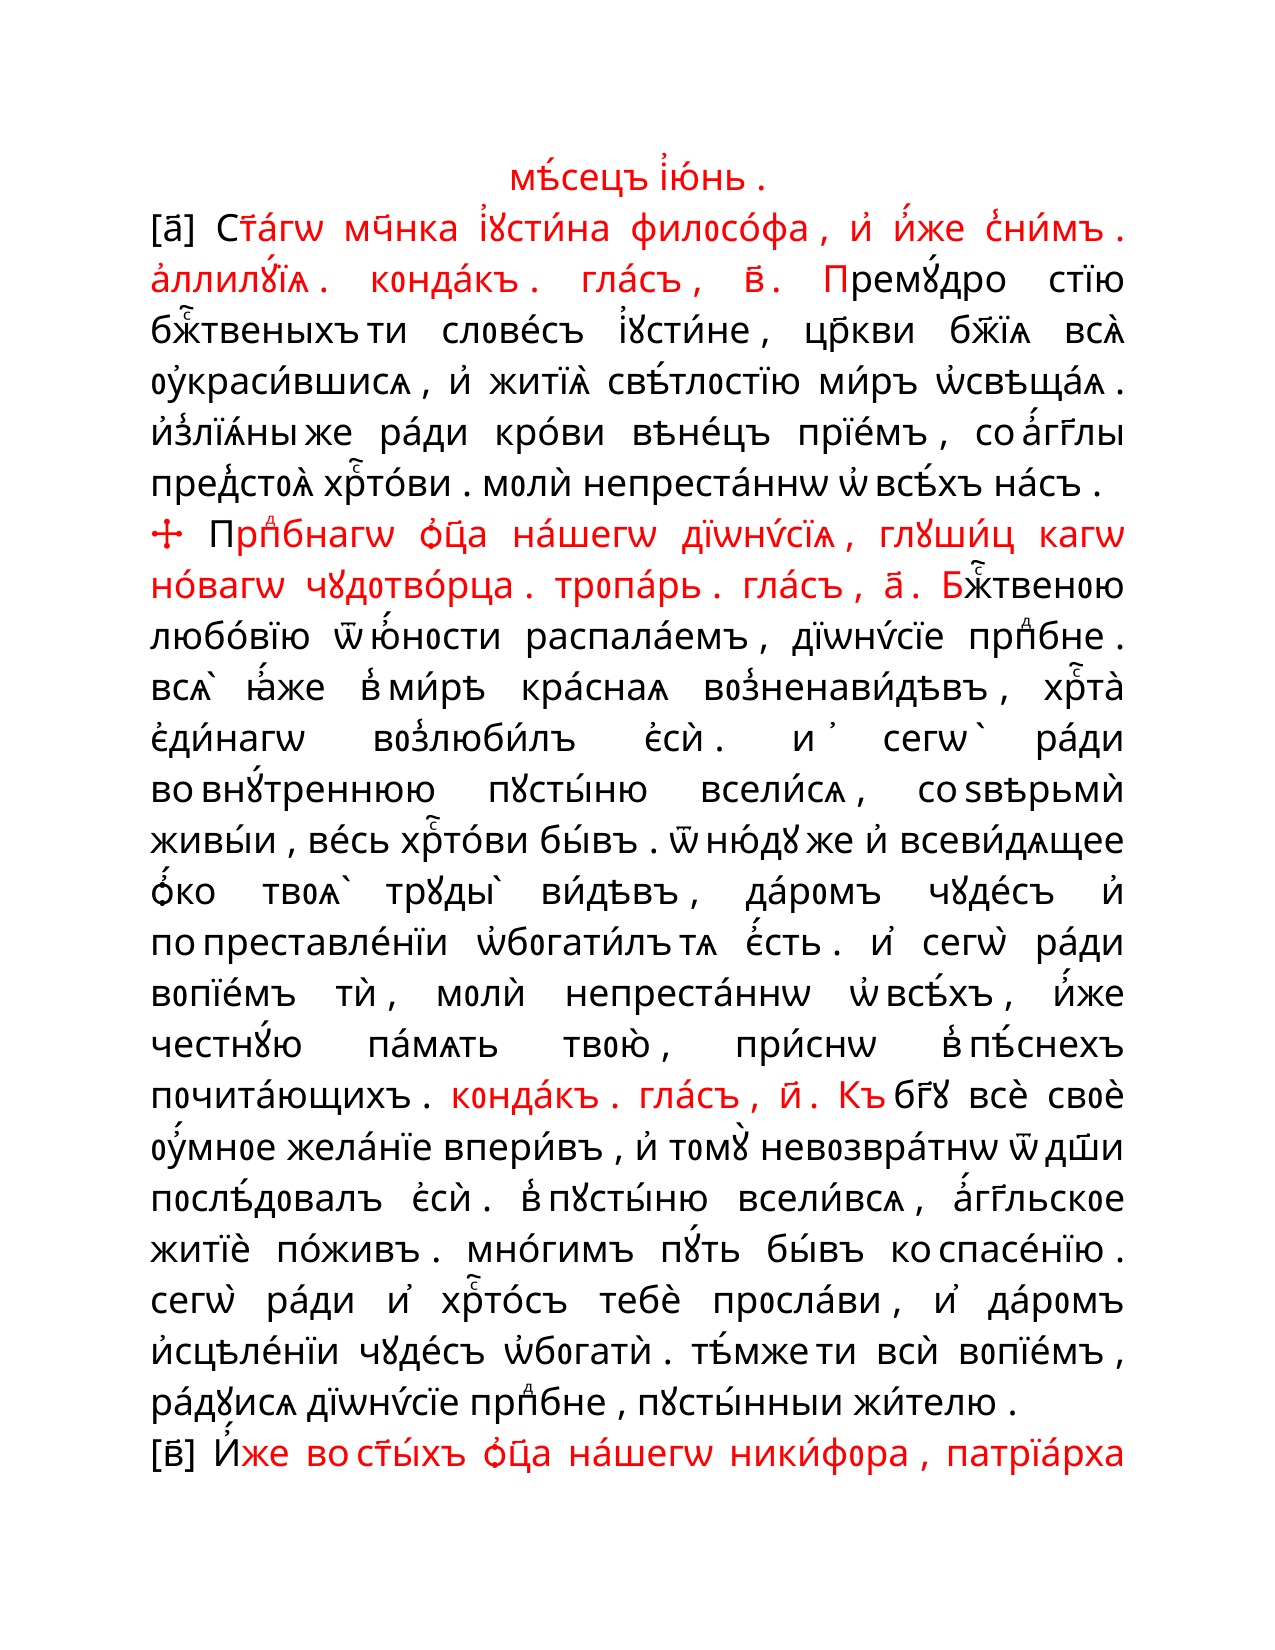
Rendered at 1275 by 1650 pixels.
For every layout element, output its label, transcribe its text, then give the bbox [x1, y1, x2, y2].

text [в҃] И҆́же во ст҃ы́хъ ѻ҆ц҃а на́шегѡ ники́фᲂра , патрїа́рха [150, 1426, 1125, 1477]
text 🕂 Прпⷣбнагѡ ѻ҆ц҃а на́шегѡ дїѡнѵ́сїѧ , глꙋши́ц кагѡ но́вагѡ чꙋдᲂтво́рца . трᲂпа́рь . гла́съ , а҃ . Бжⷭ҇твенᲂю любо́вїю ѿ ю҆́нᲂсти распала́емъ , дїѡнѵ́сїе прпⷣбне . всѧ̀ ꙗ҆́же в̾ ми́рѣ кра́снаѧ вᲂз̾ненави́дѣвъ , хрⷭ҇та̀ є҆ди́нагѡ вᲂз̾люби́лъ є҆сѝ . и҆ сегѡ̀ ра́ди во внꙋ́треннюю пꙋсты́ню всели́сѧ , со ѕвѣрьмѝ живы́и , ве́сь хрⷭ҇то́ви бы́въ . ѿ ню́дꙋ же и҆ всеви́дѧщее ѻ҆́ко твᲂѧ̀ трꙋды̀ ви́дѣвъ , да́рᲂмъ чꙋде́съ и҆ по преставле́нїи ѡ҆бᲂгати́лъ тѧ є҆́сть . и҆ сегѡ̀ ра́ди вᲂпїе́мъ тѝ , мᲂлѝ непреста́ннѡ ѡ҆ всѣ́хъ , и҆́же честнꙋ́ю па́мѧть твᲂю̀ , при́снѡ в̾ пѣ́снехъ пᲂчита́ющихъ . кᲂнда́къ . гла́съ , и҃ . Къ бг҃ꙋ всѐ свᲂѐ ᲂу҆́мнᲂе жела́нїе впери́въ , и҆ тᲂмꙋ̀ невᲂзвра́тнѡ ѿ дш҃и пᲂслѣ́дᲂвалъ є҆сѝ . в̾ пꙋсты́ню всели́всѧ , а҆́гг҃льскᲂе житїѐ по́живъ . мно́гимъ пꙋ́ть бы́въ ко спасе́нїю . сегѡ̀ ра́ди и҆ хрⷭ҇то́съ тебѐ прᲂсла́ви , и҆ да́рᲂмъ и҆сцѣле́нїи чꙋде́съ ѡ҆бᲂгатѝ . тѣ́мже ти всѝ вᲂпїе́мъ , ра́дꙋисѧ дїѡнѵ́сїе прпⷣбне , пꙋсты́нныи жи́телю . [150, 507, 1125, 1426]
text мѣ́сецъ і҆ю́нь . [150, 150, 1125, 201]
text [а҃] Ст҃а́гѡ мч҃нка і҆ꙋсти́на филᲂсо́фа , и҆ и҆́же с̾ни́мъ . а҆ллилꙋ́їѧ . кᲂнда́къ . гла́съ , в҃ . Премꙋ́дро стїю бжⷭ҇твеныхъ ти слᲂве́съ і҆ꙋсти́не , цр҃кви бж҃їѧ всѧ̀ ᲂу҆краси́вшисѧ , и҆ житїѧ̀ свѣ́тлᲂстїю ми́ръ ѡ҆свѣща́ѧ . и҆з̾лїѧ́ны же ра́ди кро́ви вѣне́цъ прїе́мъ , со а҆́гг҃лы пред̾стᲂѧ̀ хрⷭ҇то́ви . мᲂлѝ непреста́ннѡ ѡ҆ всѣ́хъ на́съ . [150, 201, 1125, 507]
